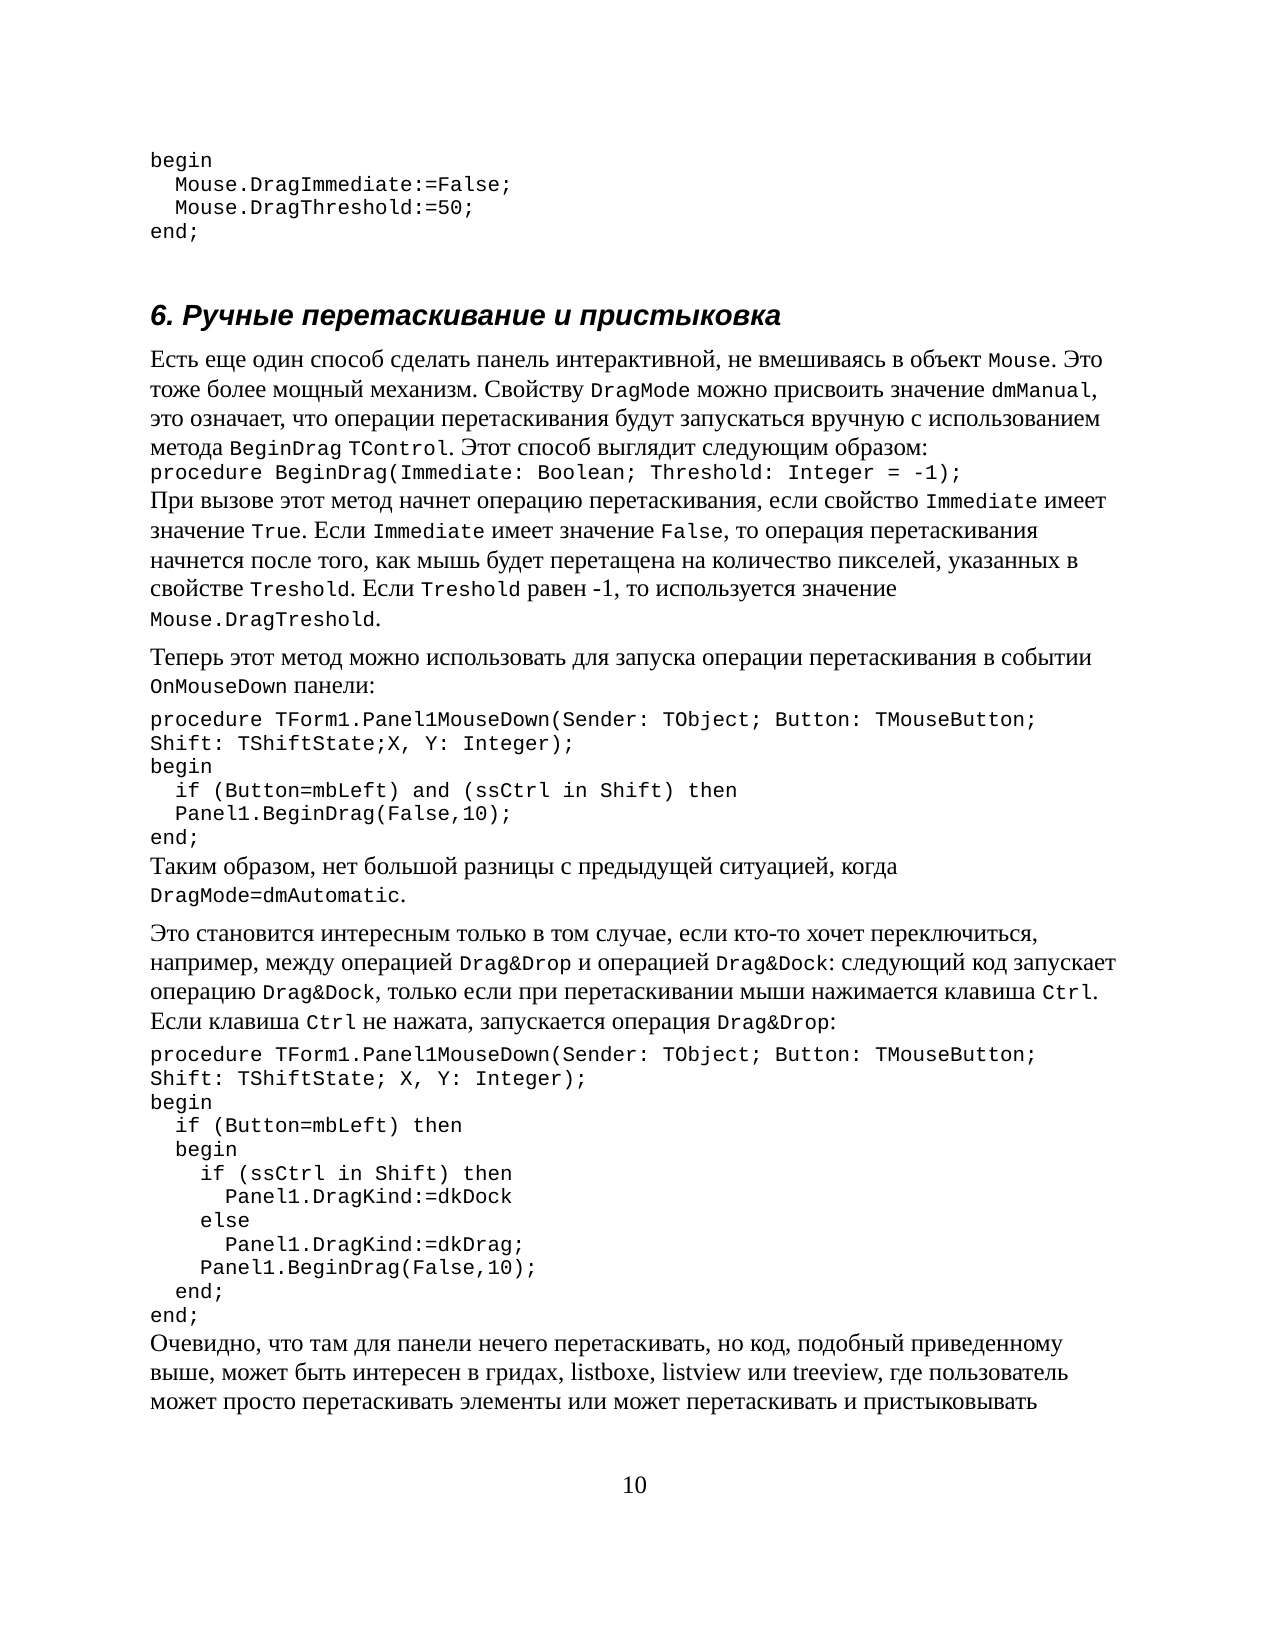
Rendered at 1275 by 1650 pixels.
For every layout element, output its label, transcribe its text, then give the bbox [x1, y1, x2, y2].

text Panel1.BeginDrag(False,10); [150, 1257, 1125, 1281]
text begin [150, 756, 1125, 780]
text Shift: TShiftState; X, Y: Integer); [150, 1068, 1125, 1092]
text procedure TForm1.Panel1MouseDown(Sender: TObject; Button: TMouseButton; [150, 709, 1125, 732]
text if (Button=mbLeft) then [150, 1115, 1125, 1139]
text Panel1.BeginDrag(False,10); [150, 803, 1125, 827]
text if (Button=mbLeft) and (ssCtrl in Shift) then [150, 780, 1125, 803]
text if (ssCtrl in Shift) then [150, 1163, 1125, 1186]
text Mouse.DragImmediate:=False; [150, 174, 1125, 197]
text Shift: TShiftState;X, Y: Integer); [150, 732, 1125, 756]
text Очевидно, что там для панели нечего перетаскивать, но код, подобный приведенному выше, может быть интересен в гридах, listboxe, listview или treeview, где пользователь может просто перетаскивать элементы или может перетаскивать и пристыковывать [150, 1328, 1125, 1414]
text Panel1.DragKind:=dkDrag; [150, 1234, 1125, 1257]
subtitle 6. Ручные перетаскивание и пристыковка [150, 298, 1125, 332]
text Теперь этот метод можно использовать для запуска операции перетаскивания в событии OnMouseDown панели: [150, 642, 1125, 700]
text procedure TForm1.Panel1MouseDown(Sender: TObject; Button: TMouseButton; [150, 1044, 1125, 1068]
text Таким образом, нет большой разницы с предыдущей ситуацией, когда DragMode=dmAutomatic. [150, 851, 1125, 909]
text procedure BeginDrag(Immediate: Boolean; Threshold: Integer = -1); [150, 462, 1125, 486]
text begin [150, 150, 1125, 174]
text Есть еще один способ сделать панель интерактивной, не вмешиваясь в объект Mouse. Это тоже более мощный механизм. Свойству DragMode можно присвоить значение dmManual, это означает, что операции перетаскивания будут запускаться вручную с использованием метода BeginDrag TControl. Этот способ выглядит следующим образом: [150, 344, 1125, 462]
text При вызове этот метод начнет операцию перетаскивания, если свойство Immediate имеет значение True. Если Immediate имеет значение False, то операция перетаскивания начнется после того, как мышь будет перетащена на количество пикселей, указанных в свойстве Treshold. Если Treshold равен -1, то используется значение Mouse.DragTreshold. [150, 486, 1125, 633]
text begin [150, 1139, 1125, 1163]
text end; [150, 827, 1125, 851]
text else [150, 1210, 1125, 1234]
text Panel1.DragKind:=dkDock [150, 1186, 1125, 1210]
text end; [150, 1304, 1125, 1328]
text Mouse.DragThreshold:=50; [150, 197, 1125, 221]
text begin [150, 1092, 1125, 1115]
text end; [150, 221, 1125, 244]
text Это становится интересным только в том случае, если кто-то хочет переключиться, например, между операцией Drag&Drop и операцией Drag&Dock: следующий код запускает операцию Drag&Dock, только если при перетаскивании мыши нажимается клавиша Ctrl. Если клавиша Ctrl не нажата, запускается операция Drag&Drop: [150, 918, 1125, 1036]
text end; [150, 1281, 1125, 1304]
